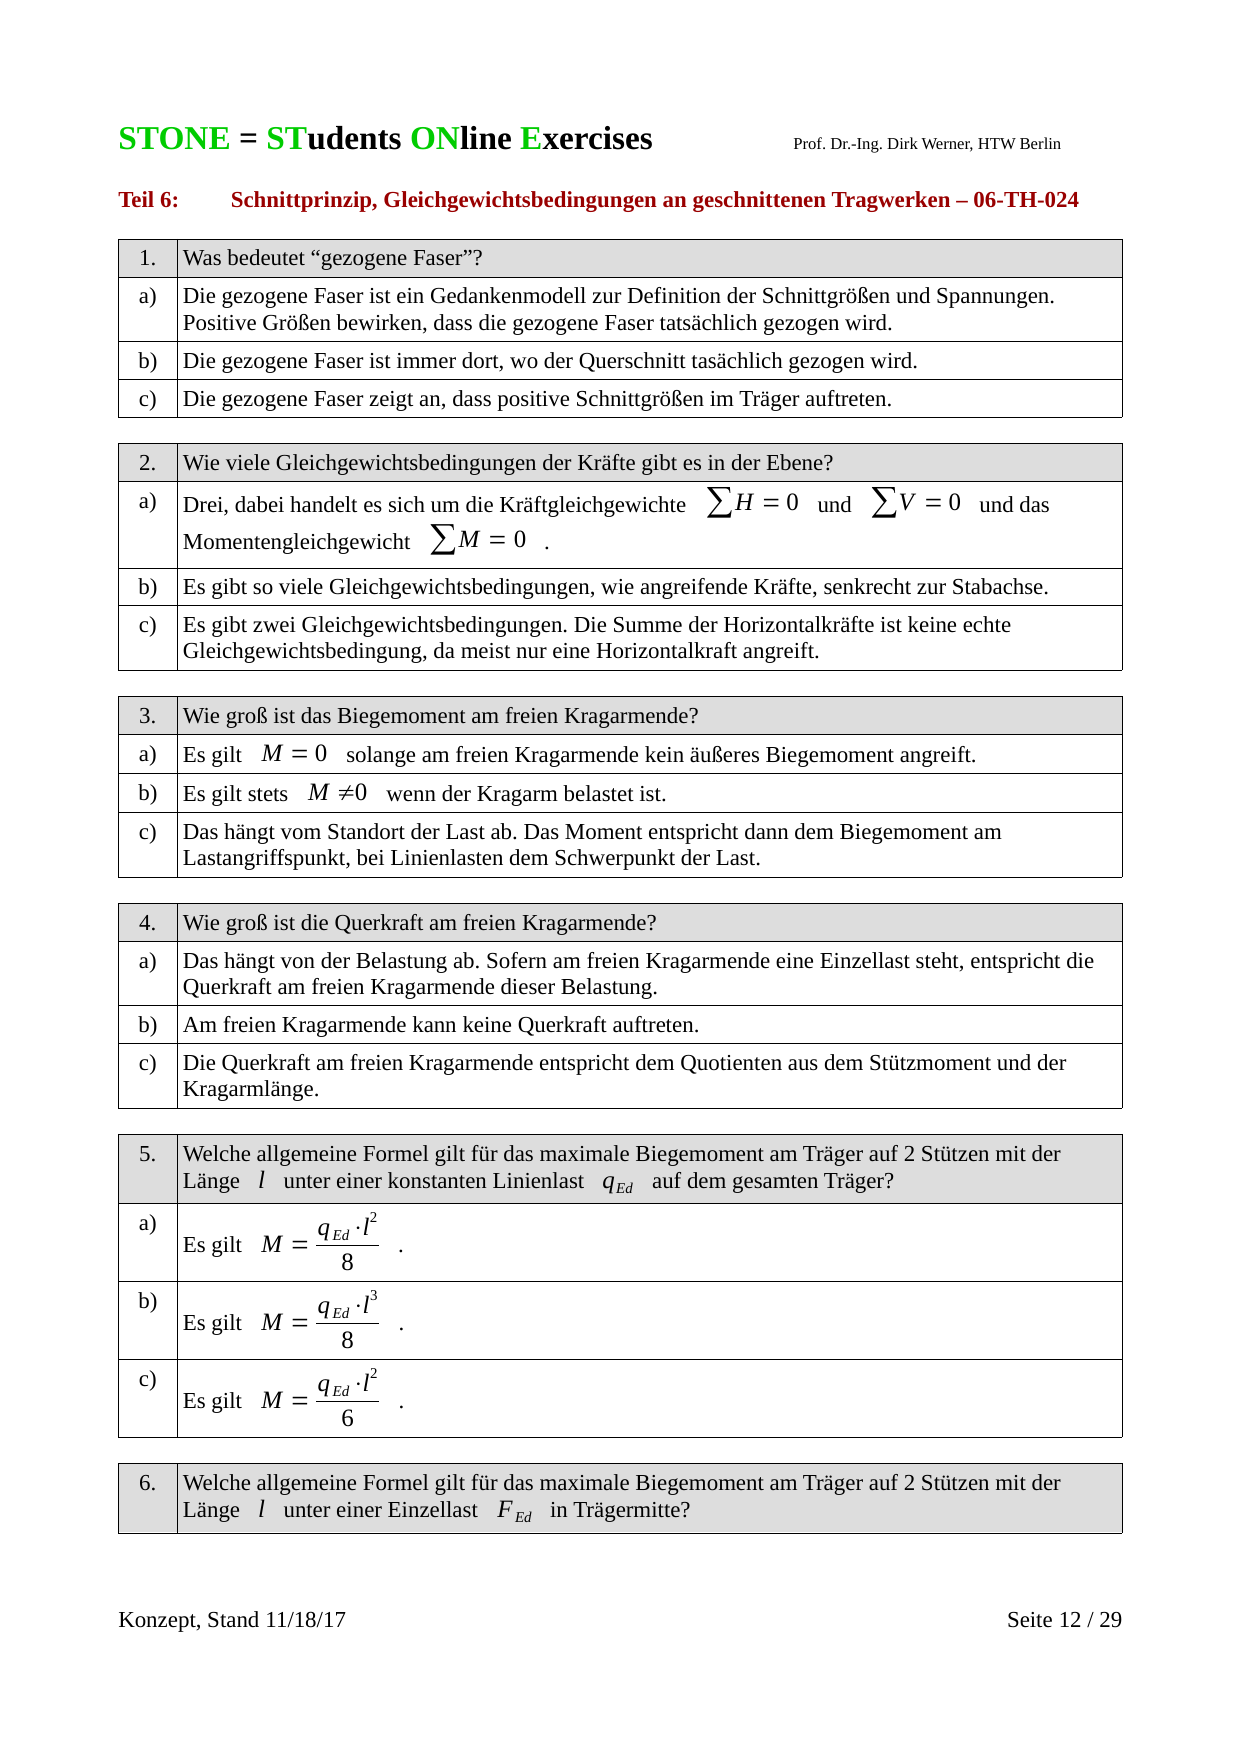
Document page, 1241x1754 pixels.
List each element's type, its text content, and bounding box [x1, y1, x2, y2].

table_cell Es gibt zwei Gleichgewichtsbedingungen. Die Summe der Horizontalkräfte ist keine echte Gleichgewichtsbedingung, da meist nur eine Horizontalkraft angreift. [178, 606, 1122, 669]
table_cell Es gilt. [178, 1282, 1122, 1359]
table_cell Das hängt vom Standort der Last ab. Das Moment entspricht dann dem Biegemoment am Lastangriffspunkt, bei Linienlasten dem Schwerpunkt der Last. [178, 813, 1122, 877]
table_header 3. [119, 697, 177, 734]
table_cell c) [119, 1044, 177, 1107]
table_cell c) [119, 606, 177, 669]
table_cell b) [119, 569, 177, 605]
table_header 2. [119, 444, 177, 481]
table_cell Am freien Kragarmende kann keine Querkraft auftreten. [178, 1006, 1122, 1043]
table_cell a) [119, 482, 177, 567]
table_cell b) [119, 1006, 177, 1043]
table_cell c) [119, 380, 177, 417]
table_cell Es gibt so viele Gleichgewichtsbedingungen, wie angreifende Kräfte, senkrecht zur Stabachse. [178, 569, 1122, 605]
table_cell Es gilt. [178, 1360, 1122, 1437]
table_cell a) [119, 278, 177, 341]
table_header Wie viele Gleichgewichtsbedingungen der Kräfte gibt es in der Ebene? [178, 444, 1122, 481]
table_cell Die Querkraft am freien Kragarmende entspricht dem Quotienten aus dem Stützmoment und der Kragarmlänge. [178, 1044, 1122, 1107]
text Teil 6: Schnittprinzip, Gleichgewichtsbedingungen an geschnittenen Tragwerken – 06-TH-024 [118, 186, 1122, 212]
table_header Welche allgemeine Formel gilt für das maximale Biegemoment am Träger auf 2 Stützen mit der Längeunter einer konstanten Linienlastauf dem gesamten Träger? [178, 1135, 1122, 1203]
table_cell Es giltsolange am freien Kragarmende kein äußeres Biegemoment angreift. [178, 735, 1122, 773]
table_cell c) [119, 1360, 177, 1437]
table_cell c) [119, 813, 177, 877]
table_header Was bedeutet “gezogene Faser”? [178, 240, 1122, 277]
table_cell a) [119, 735, 177, 773]
table_cell a) [119, 1204, 177, 1281]
table_header Wie groß ist die Querkraft am freien Kragarmende? [178, 904, 1122, 941]
table_cell a) [119, 942, 177, 1005]
table_cell b) [119, 342, 177, 379]
table_cell b) [119, 774, 177, 812]
table_cell Die gezogene Faser ist immer dort, wo der Querschnitt tasächlich gezogen wird. [178, 342, 1122, 379]
table_cell Das hängt von der Belastung ab. Sofern am freien Kragarmende eine Einzellast steht, entspricht die Querkraft am freien Kragarmende dieser Belastung. [178, 942, 1122, 1005]
table_header Welche allgemeine Formel gilt für das maximale Biegemoment am Träger auf 2 Stützen mit der Längeunter einer Einzellastin Trägermitte? [178, 1464, 1122, 1532]
table_cell Es gilt. [178, 1204, 1122, 1281]
table_header Wie groß ist das Biegemoment am freien Kragarmende? [178, 697, 1122, 734]
table_header 1. [119, 240, 177, 277]
table_header 6. [119, 1464, 177, 1532]
table_cell b) [119, 1282, 177, 1359]
table_cell Es gilt stetswenn der Kragarm belastet ist. [178, 774, 1122, 812]
table_header 5. [119, 1135, 177, 1203]
table_cell Die gezogene Faser zeigt an, dass positive Schnittgrößen im Träger auftreten. [178, 380, 1122, 417]
table_cell Die gezogene Faser ist ein Gedankenmodell zur Definition der Schnittgrößen und Spannungen. Positive Größen bewirken, dass die gezogene Faser tatsächlich gezogen wird. [178, 278, 1122, 341]
table_cell Drei, dabei handelt es sich um die Kräftgleichgewichteundund das Momentengleichgewicht. [178, 482, 1122, 567]
table_header 4. [119, 904, 177, 941]
